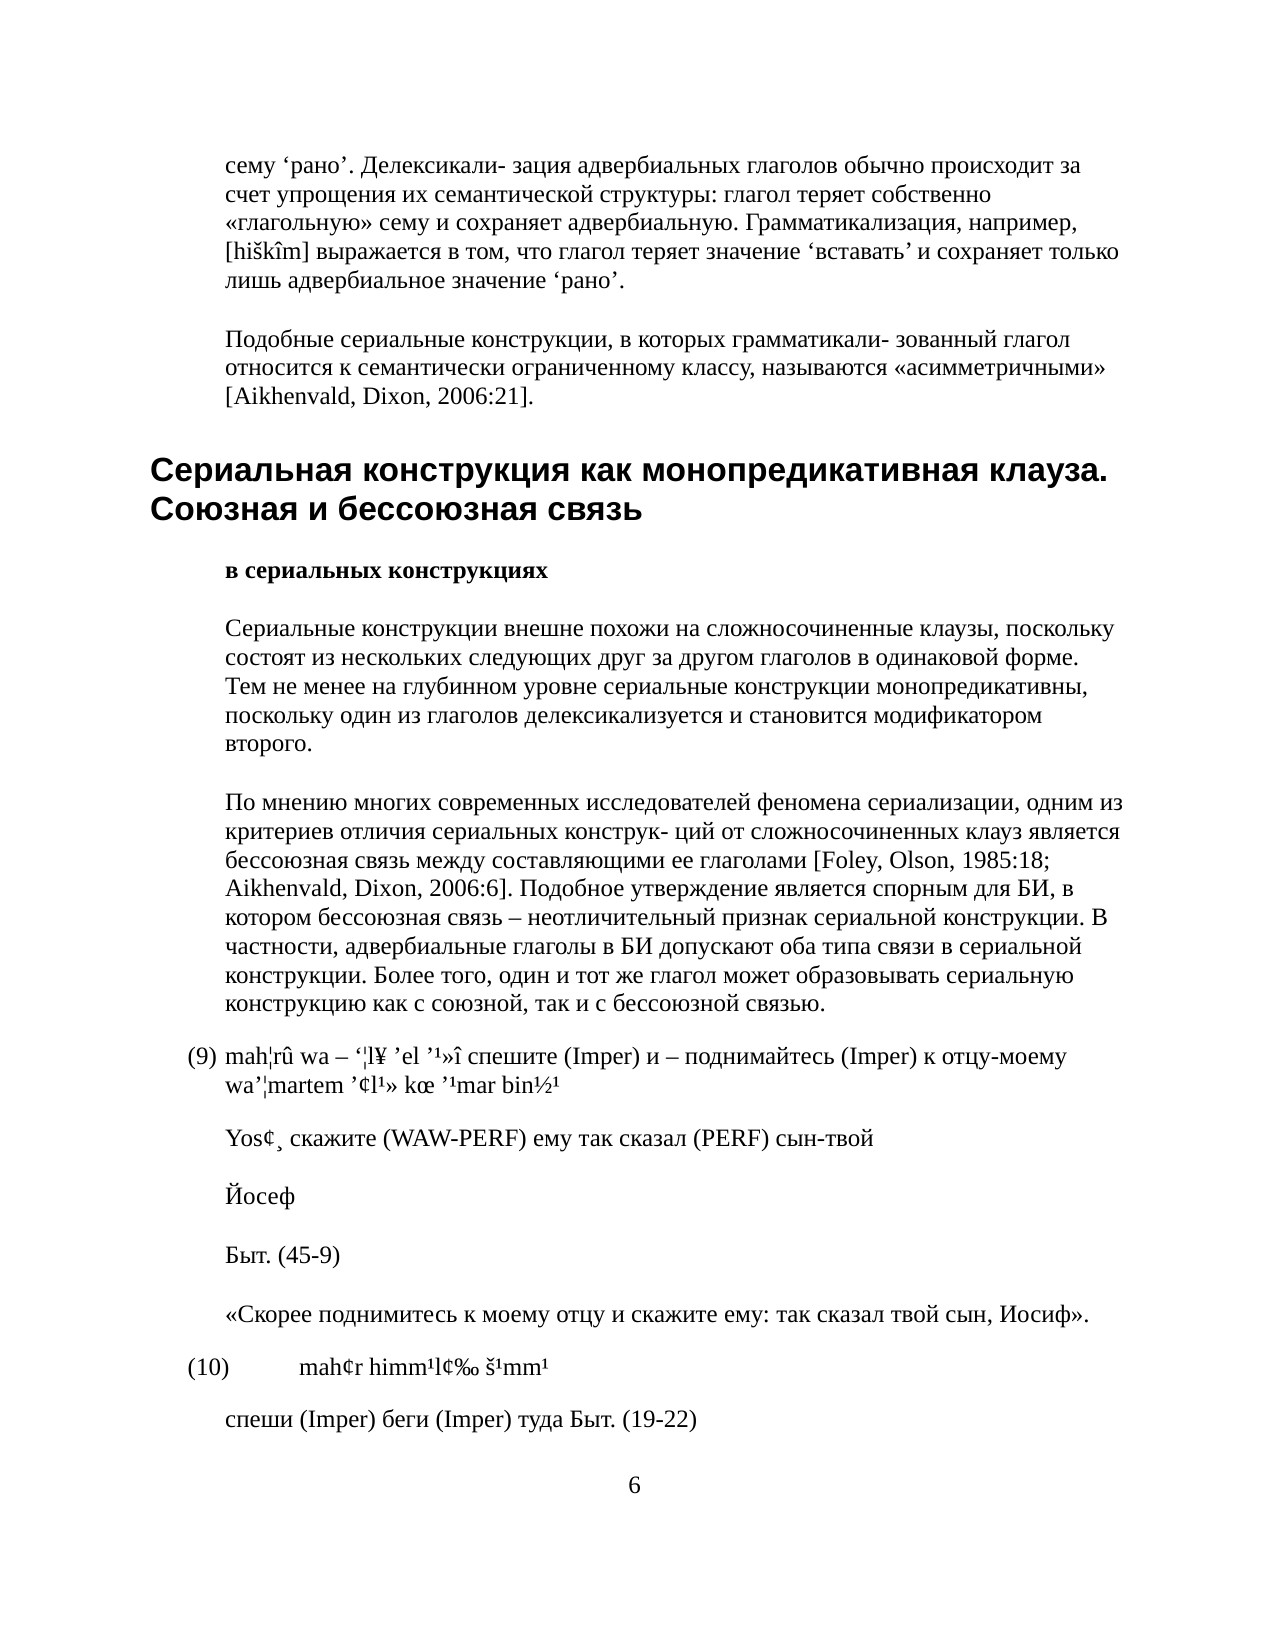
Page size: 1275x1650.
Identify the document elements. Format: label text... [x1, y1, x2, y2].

text По мнению многих современных исследователей феномена сериализации, одним из критериев отличия сериальных конструк- ций от сложносочиненных клауз является бессоюзная связь между составляющими ее глаголами [Foley, Olson, 1985:18; Aikhenvald, Dixon, 2006:6]. Подобное утверждение является спорным для БИ, в котором бессоюзная связь – неотличительный признак сериальной конструкции. В частности, адвербиальные глаголы в БИ допускают оба типа связи в сериальной конструкции. Более того, один и тот же глагол может образовывать сериальную конструкцию как с союзной, так и с бессоюзной связью. [225, 787, 1125, 1017]
text спеши (Imper) беги (Imper) туда Быт. (19-22) [225, 1404, 1125, 1433]
text «Скорее поднимитесь к моему отцу и скажите ему: так сказал твой сын, Иосиф». [225, 1299, 1125, 1328]
text Подобные сериальные конструкции, в которых грамматикали- зованный глагол относится к семантически ограниченному классу, называются «асимметричными» [Aikhenvald, Dixon, 2006:21]. [225, 324, 1125, 410]
text в сериальных конструкциях [225, 555, 1125, 583]
list mah¢r himm¹l¢‰ š¹mm¹ [187, 1352, 1125, 1380]
text Yos¢¸ скажите (WAW-PERF) ему так сказал (PERF) сын-твой [225, 1123, 1125, 1151]
text Быт. (45-9) [225, 1240, 1125, 1269]
text сему ‘рано’. Делексикали- зация адвербиальных глаголов обычно происходит за счет упрощения их семантической структуры: глагол теряет собственно «глагольную» сему и сохраняет адвербиальную. Грамматикализация, например, [hiškîm] выражается в том, что глагол теряет значение ‘вставать’ и сохраняет только лишь адвербиальное значение ‘рано’. [225, 150, 1125, 294]
text Йосеф [225, 1181, 1125, 1210]
subtitle Сериальная конструкция как монопредикативная клауза. Союзная и бессоюзная связь [150, 450, 1125, 527]
list mah¦rû wa – ‘¦l¥ ’el ’¹»î спешите (Imper) и – поднимайтесь (Imper) к отцу-моему wa’¦martem ’¢l¹» kœ ’¹mar bin½¹ [187, 1041, 1125, 1099]
text Сериальные конструкции внешне похожи на сложносочиненные клаузы, поскольку состоят из нескольких следующих друг за другом глаголов в одинаковой форме. Тем не менее на глубинном уровне сериальные конструкции монопредикативны, поскольку один из глаголов делексикализуется и становится модификатором второго. [225, 613, 1125, 757]
